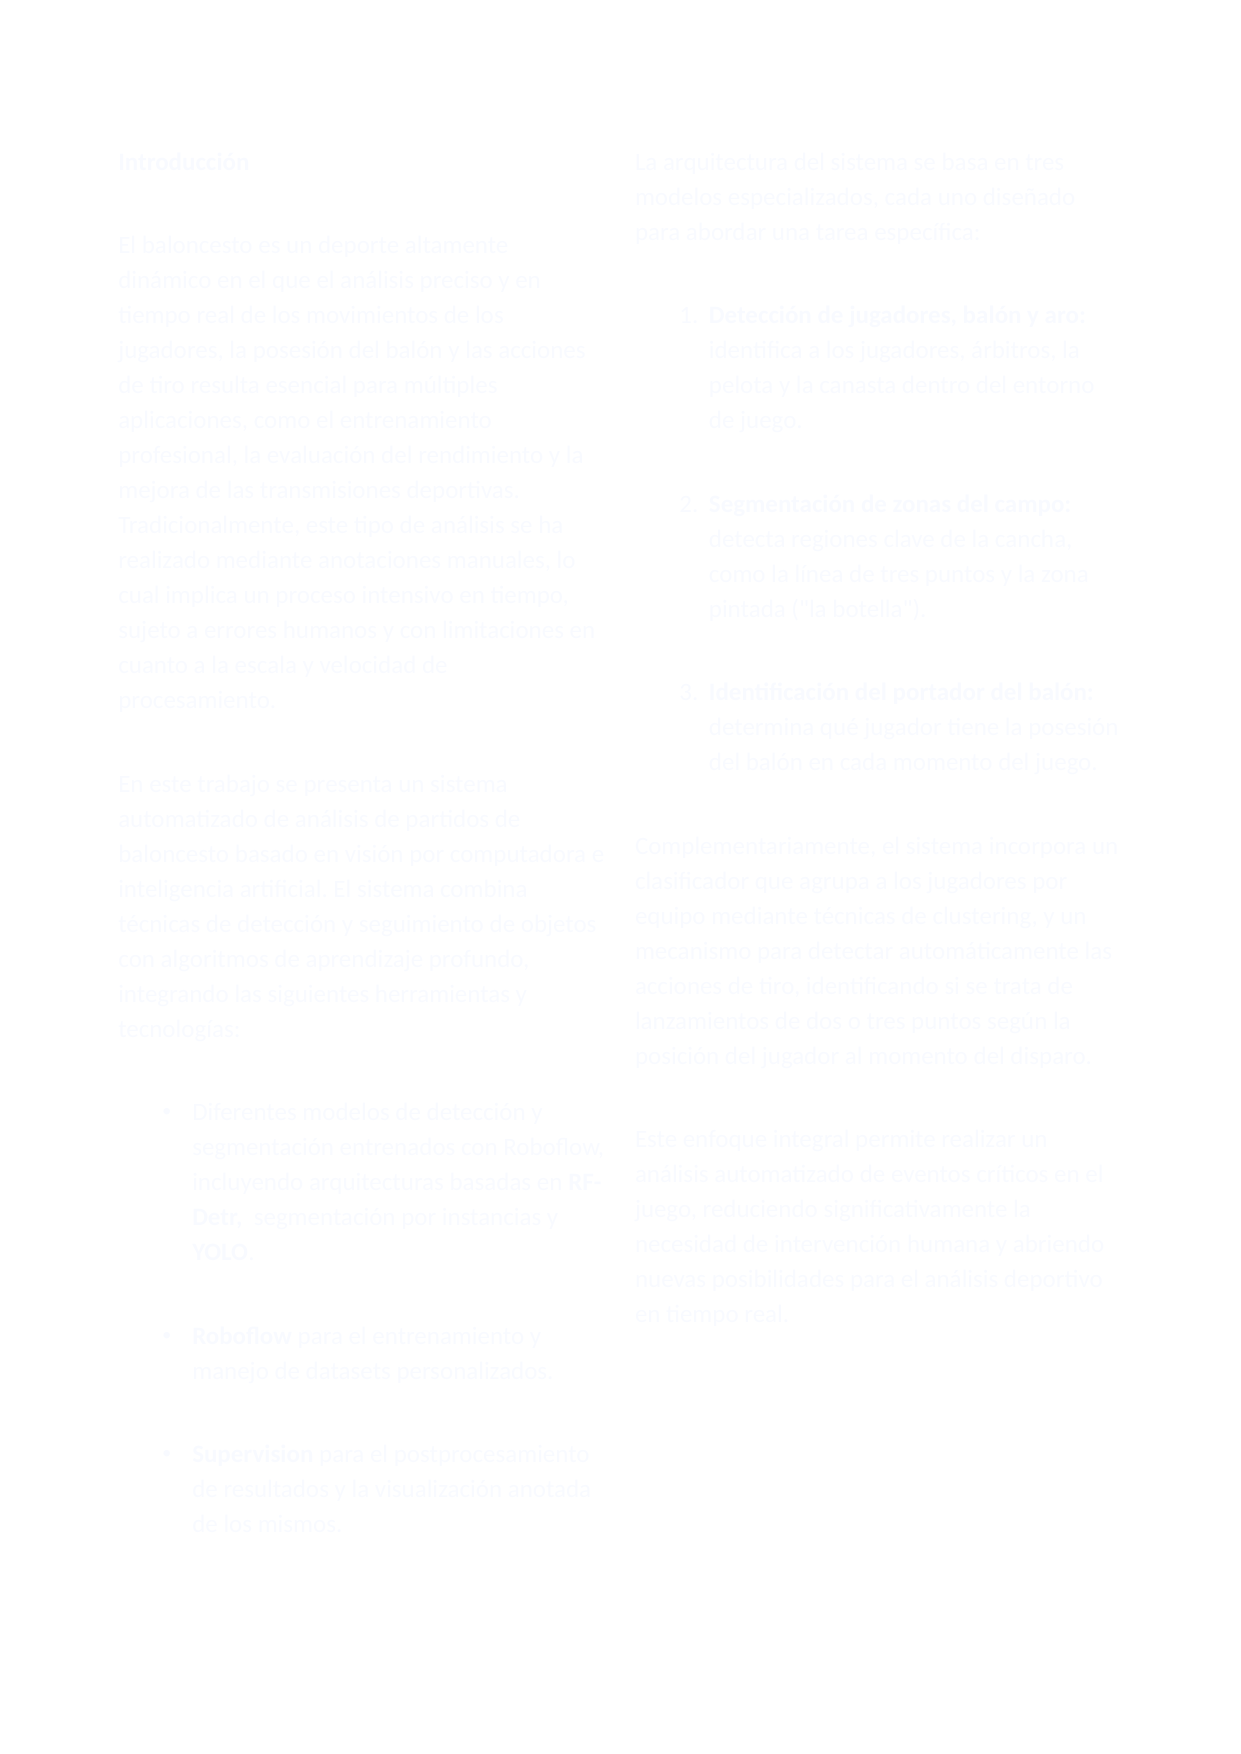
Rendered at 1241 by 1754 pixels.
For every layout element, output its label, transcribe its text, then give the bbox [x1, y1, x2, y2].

list Diferentes modelos de detección y segmentación entrenados con Roboflow, incluyendo arquitecturas basadas en RF-Detr, segmentación por instancias y YOLO. [162, 1097, 605, 1267]
list Roboflow para el entrenamiento y manejo de datasets personalizados. [162, 1320, 605, 1386]
text Este enfoque integral permite realizar un análisis automatizado de eventos críticos en el juego, reduciendo significativamente la necesidad de intervención humana y abriendo nuevas posibilidades para el análisis deportivo en tiempo real. [635, 1123, 1122, 1329]
text Complementariamente, el sistema incorpora un clasificador que agrupa a los jugadores por equipo mediante técnicas de clustering, y un mecanismo para detectar automáticamente las acciones de tiro, identificando si se trata de lanzamientos de dos o tres puntos según la posición del jugador al momento del disparo. [635, 830, 1122, 1071]
text El baloncesto es un deporte altamente dinámico en el que el análisis preciso y en tiempo real de los movimientos de los jugadores, la posesión del balón y las acciones de tiro resulta esencial para múltiples aplicaciones, como el entrenamiento profesional, la evaluación del rendimiento y la mejora de las transmisiones deportivas. Tradicionalmente, este tipo de análisis se ha realizado mediante anotaciones manuales, lo cual implica un proceso intensivo en tiempo, sujeto a errores humanos y con limitaciones en cuanto a la escala y velocidad de procesamiento. [118, 230, 605, 715]
subtitle Introducción [118, 146, 605, 177]
text La arquitectura del sistema se basa en tres modelos especializados, cada uno diseñado para abordar una tarea específica: [635, 146, 1122, 247]
list Segmentación de zonas del campo: detecta regiones clave de la cancha, como la línea de tres puntos y la zona pintada ("la botella"). [679, 488, 1122, 624]
text En este trabajo se presenta un sistema automatizado de análisis de partidos de baloncesto basado en visión por computadora e inteligencia artificial. El sistema combina técnicas de detección y seguimiento de objetos con algoritmos de aprendizaje profundo, integrando las siguientes herramientas y tecnologías: [118, 768, 605, 1044]
list Identificación del portador del balón: determina qué jugador tiene la posesión del balón en cada momento del juego. [679, 677, 1122, 777]
list Supervision para el postprocesamiento de resultados y la visualización anotada de los mismos. [162, 1438, 605, 1539]
list Detección de jugadores, balón y aro: identifica a los jugadores, árbitros, la pelota y la canasta dentro del entorno de juego. [679, 300, 1122, 435]
